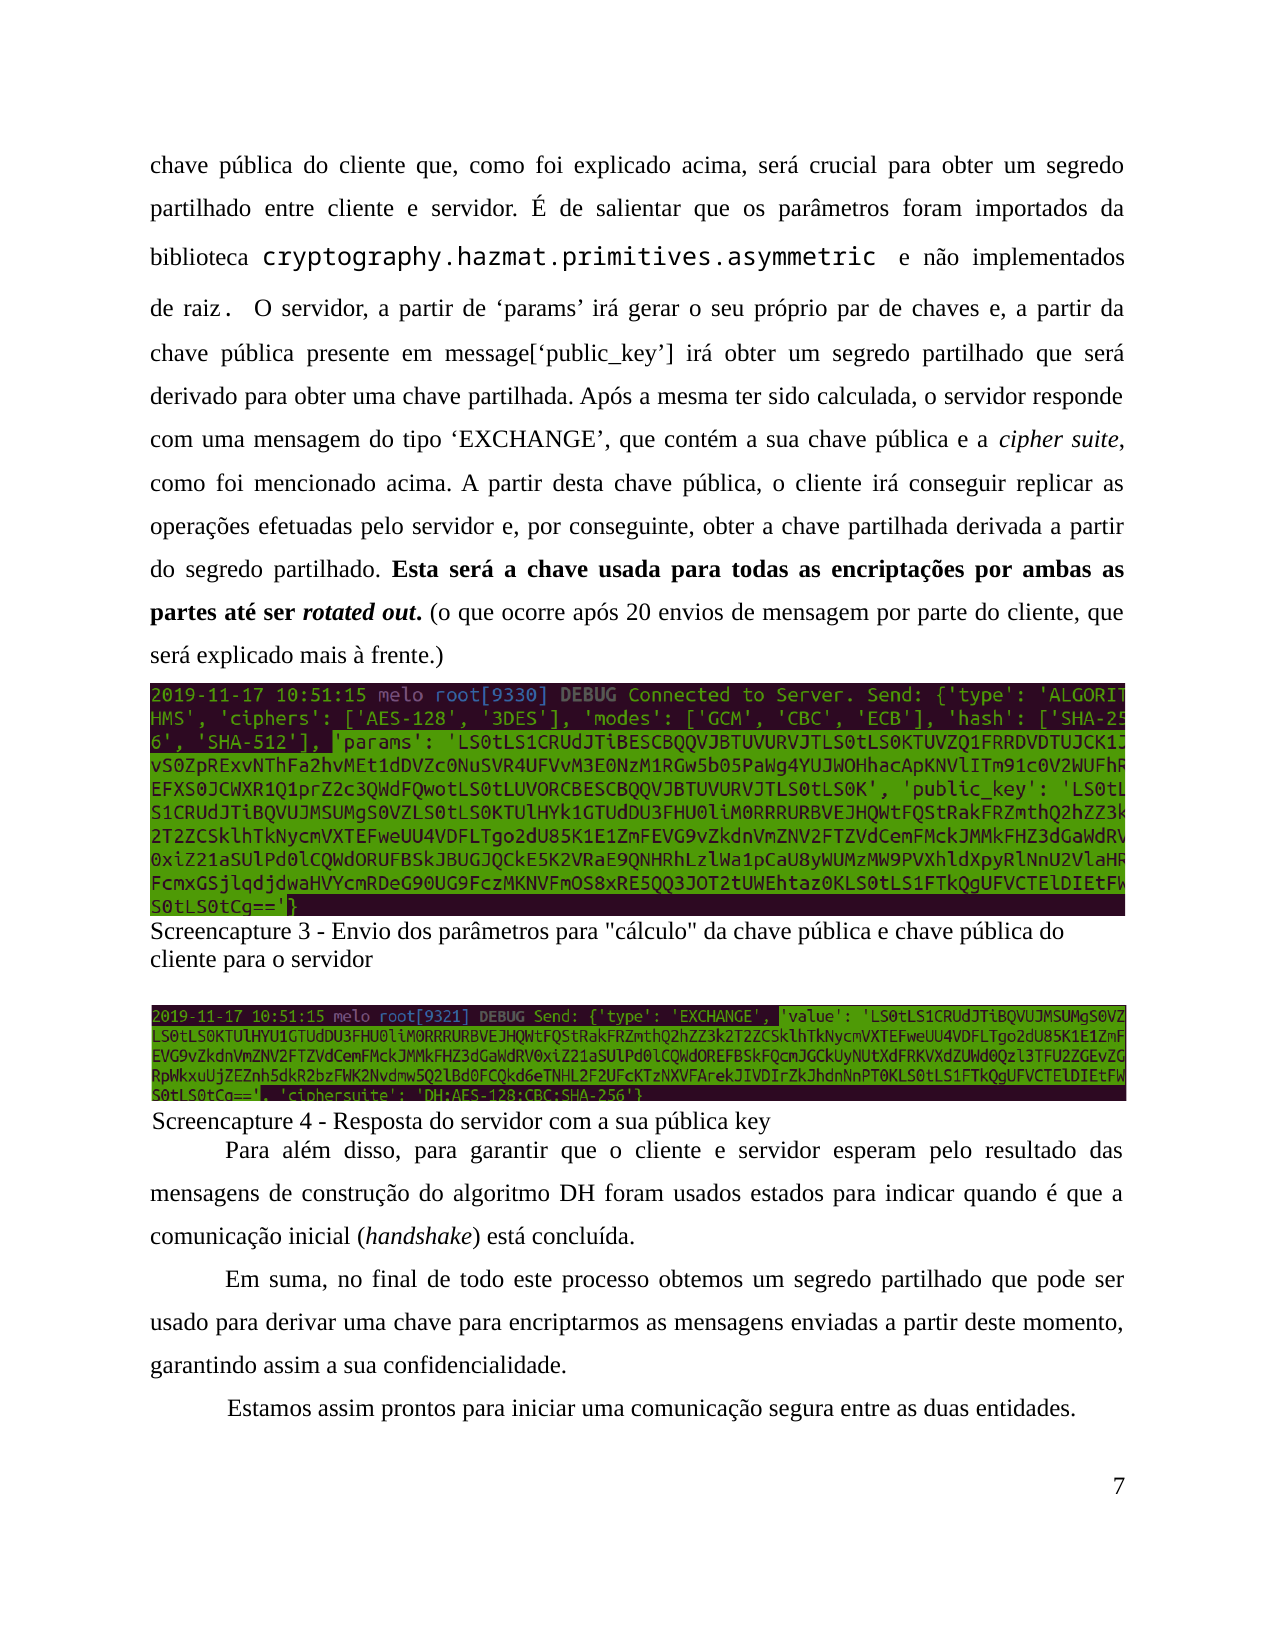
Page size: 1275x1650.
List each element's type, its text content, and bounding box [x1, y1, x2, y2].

text Estamos assim prontos para iniciar uma comunicação segura entre as duas entidades. [227, 1393, 1125, 1422]
text Para além disso, para garantir que o cliente e servidor esperam pelo resultado das mensagens de construção do algoritmo DH foram usados estados para indicar quando é que a comunicação inicial (handshake) está concluída. [150, 973, 1125, 1250]
picture [151, 1005, 1127, 1101]
picture [150, 683, 1125, 916]
text Em suma, no final de todo este processo obtemos um segredo partilhado que pode ser usado para derivar uma chave para encriptarmos as mensagens enviadas a partir deste momento, garantindo assim a sua confidencialidade. [150, 1264, 1125, 1379]
text Screencapture 3 - Envio dos parâmetros para "cálculo" da chave pública e chave pública do cliente para o servidor [150, 916, 1125, 973]
text chave pública do cliente que, como foi explicado acima, será crucial para obter um segredo partilhado entre cliente e servidor. É de salientar que os parâmetros foram importados da biblioteca cryptography.hazmat.primitives.asymmetric e não implementados de raiz. O servidor, a partir de ‘params’ irá gerar o seu próprio par de chaves e, a partir da chave pública presente em message[‘public_key’] irá obter um segredo partilhado que será derivado para obter uma chave partilhada. Após a mesma ter sido calculada, o servidor responde com uma mensagem do tipo ‘EXCHANGE’, que contém a sua chave pública e a cipher suite, como foi mencionado acima. A partir desta chave pública, o cliente irá conseguir replicar as operações efetuadas pelo servidor e, por conseguinte, obter a chave partilhada derivada a partir do segredo partilhado. Esta será a chave usada para todas as encriptações por ambas as partes até ser rotated out. (o que ocorre após 20 envios de mensagem por parte do cliente, que será explicado mais à frente.) [150, 150, 1125, 669]
text Screencapture 4 - Resposta do servidor com a sua pública key [152, 1101, 1127, 1135]
